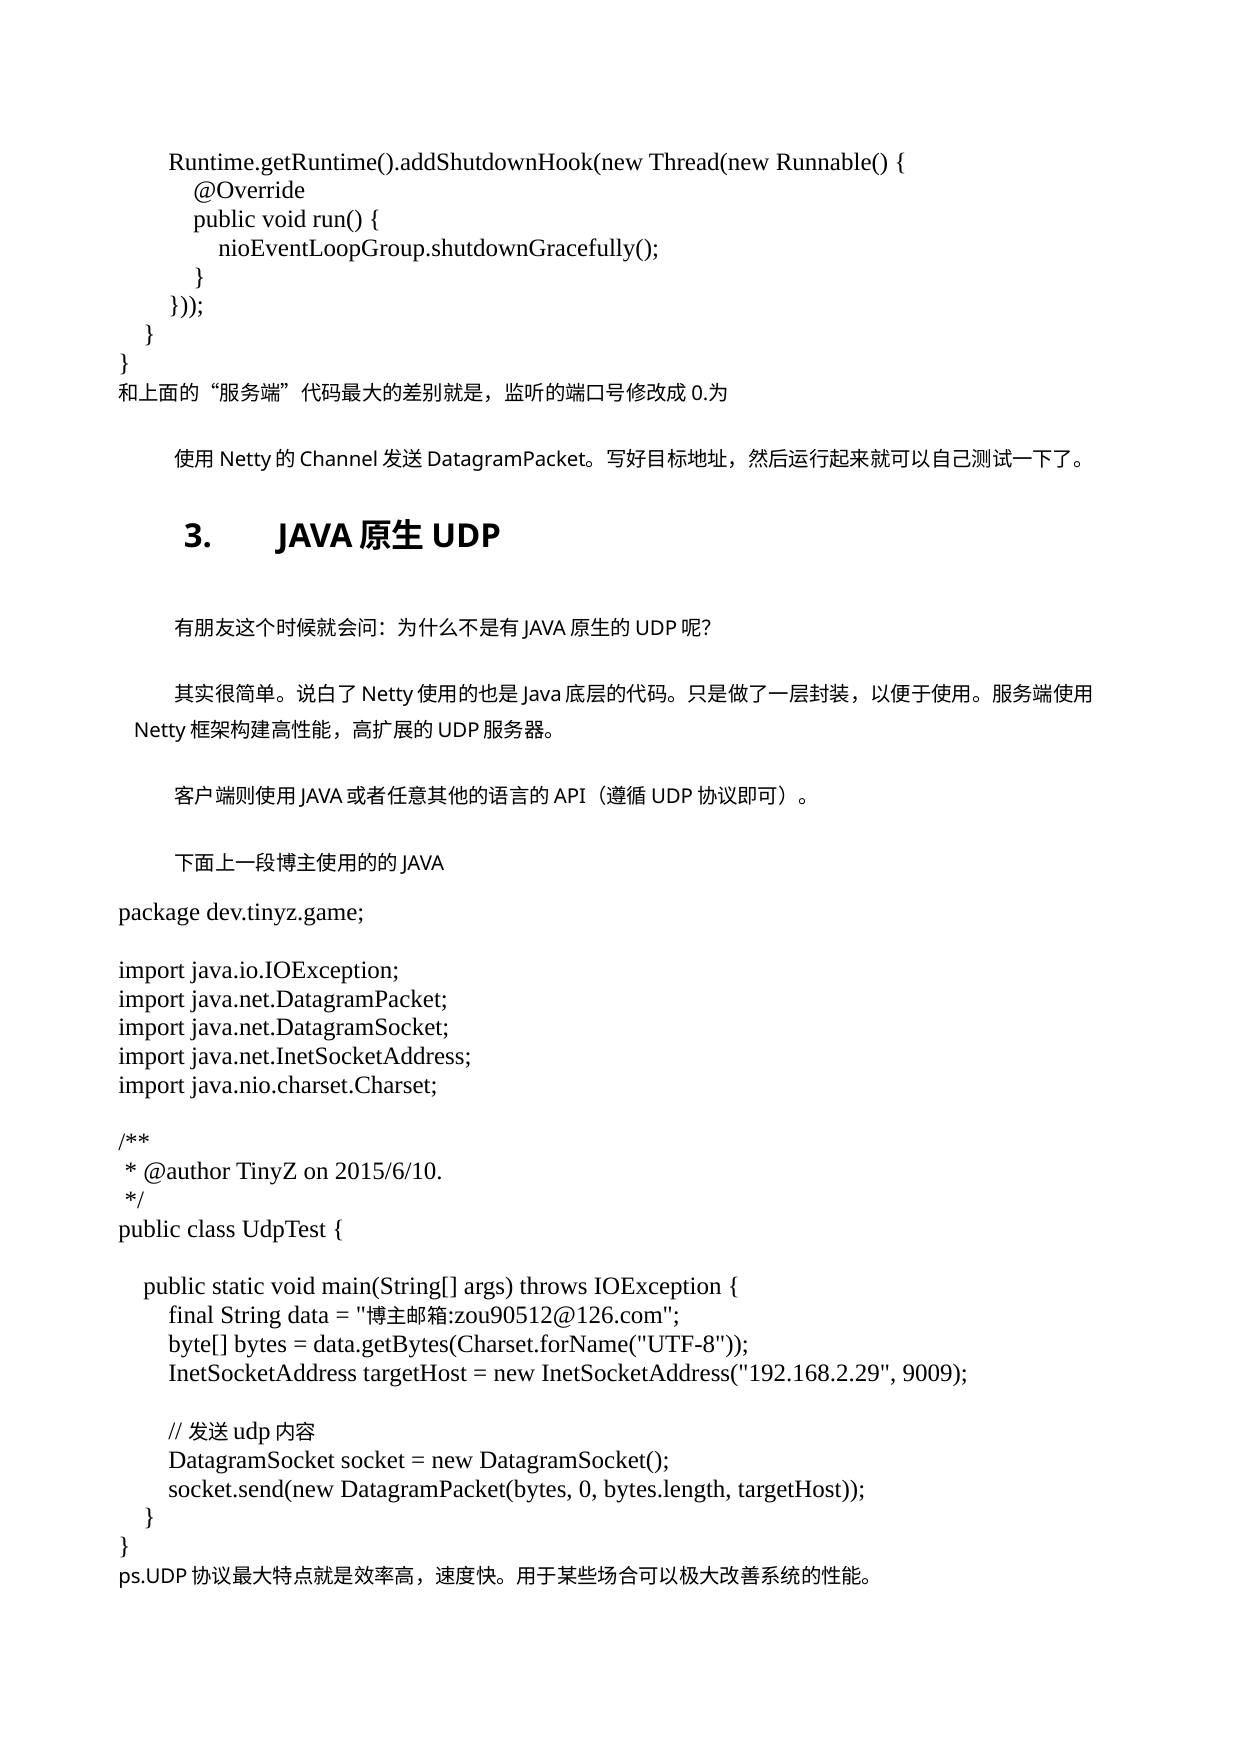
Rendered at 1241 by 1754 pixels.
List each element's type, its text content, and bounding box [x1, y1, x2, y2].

text 有朋友这个时候就会问：为什么不是有JAVA原生的UDP呢？ [134, 612, 1106, 641]
text } [118, 1502, 1122, 1531]
text 其实很简单。说白了Netty使用的也是Java底层的代码。只是做了一层封装，以便于使用。服务端使用Netty框架构建高性能，高扩展的UDP服务器。 [134, 678, 1106, 743]
text import java.io.IOException; [118, 955, 1122, 984]
text byte[] bytes = data.getBytes(Charset.forName("UTF-8")); [118, 1329, 1122, 1358]
text * @author TinyZ on 2015/6/10. [118, 1156, 1122, 1185]
text // 发送udp内容 [118, 1416, 1122, 1445]
text socket.send(new DatagramPacket(bytes, 0, bytes.length, targetHost)); [118, 1474, 1122, 1502]
text import java.net.DatagramSocket; [118, 1012, 1122, 1041]
text 客户端则使用JAVA或者任意其他的语言的API（遵循UDP协议即可）。 [134, 780, 1106, 809]
text nioEventLoopGroup.shutdownGracefully(); [118, 233, 1122, 262]
text import java.net.InetSocketAddress; [118, 1041, 1122, 1070]
text public void run() { [118, 204, 1122, 233]
text final String data = "博主邮箱:zou90512@126.com"; [118, 1300, 1122, 1329]
text package dev.tinyz.game; [118, 897, 1122, 926]
text import java.nio.charset.Charset; [118, 1070, 1122, 1099]
text public static void main(String[] args) throws IOException { [118, 1271, 1122, 1300]
text /** [118, 1127, 1122, 1156]
text @Override [118, 176, 1122, 204]
text } [118, 348, 1122, 377]
text } [118, 262, 1122, 291]
subtitle 3. JAVA原生UDP [118, 509, 1122, 557]
text 下面上一段博主使用的的JAVA [134, 847, 1106, 876]
text import java.net.DatagramPacket; [118, 984, 1122, 1012]
text InetSocketAddress targetHost = new InetSocketAddress("192.168.2.29", 9009); [118, 1358, 1122, 1387]
text })); [118, 291, 1122, 319]
text } [118, 1531, 1122, 1560]
text Runtime.getRuntime().addShutdownHook(new Thread(new Runnable() { [118, 147, 1122, 176]
text } [118, 319, 1122, 348]
text public class UdpTest { [118, 1214, 1122, 1242]
text 和上面的“服务端”代码最大的差别就是，监听的端口号修改成0.为 [118, 377, 1122, 406]
text DatagramSocket socket = new DatagramSocket(); [118, 1445, 1122, 1474]
text */ [118, 1185, 1122, 1214]
text 使用Netty的Channel发送DatagramPacket。写好目标地址，然后运行起来就可以自己测试一下了。 [134, 442, 1106, 472]
text ps.UDP协议最大特点就是效率高，速度快。用于某些场合可以极大改善系统的性能。 [118, 1560, 1122, 1589]
